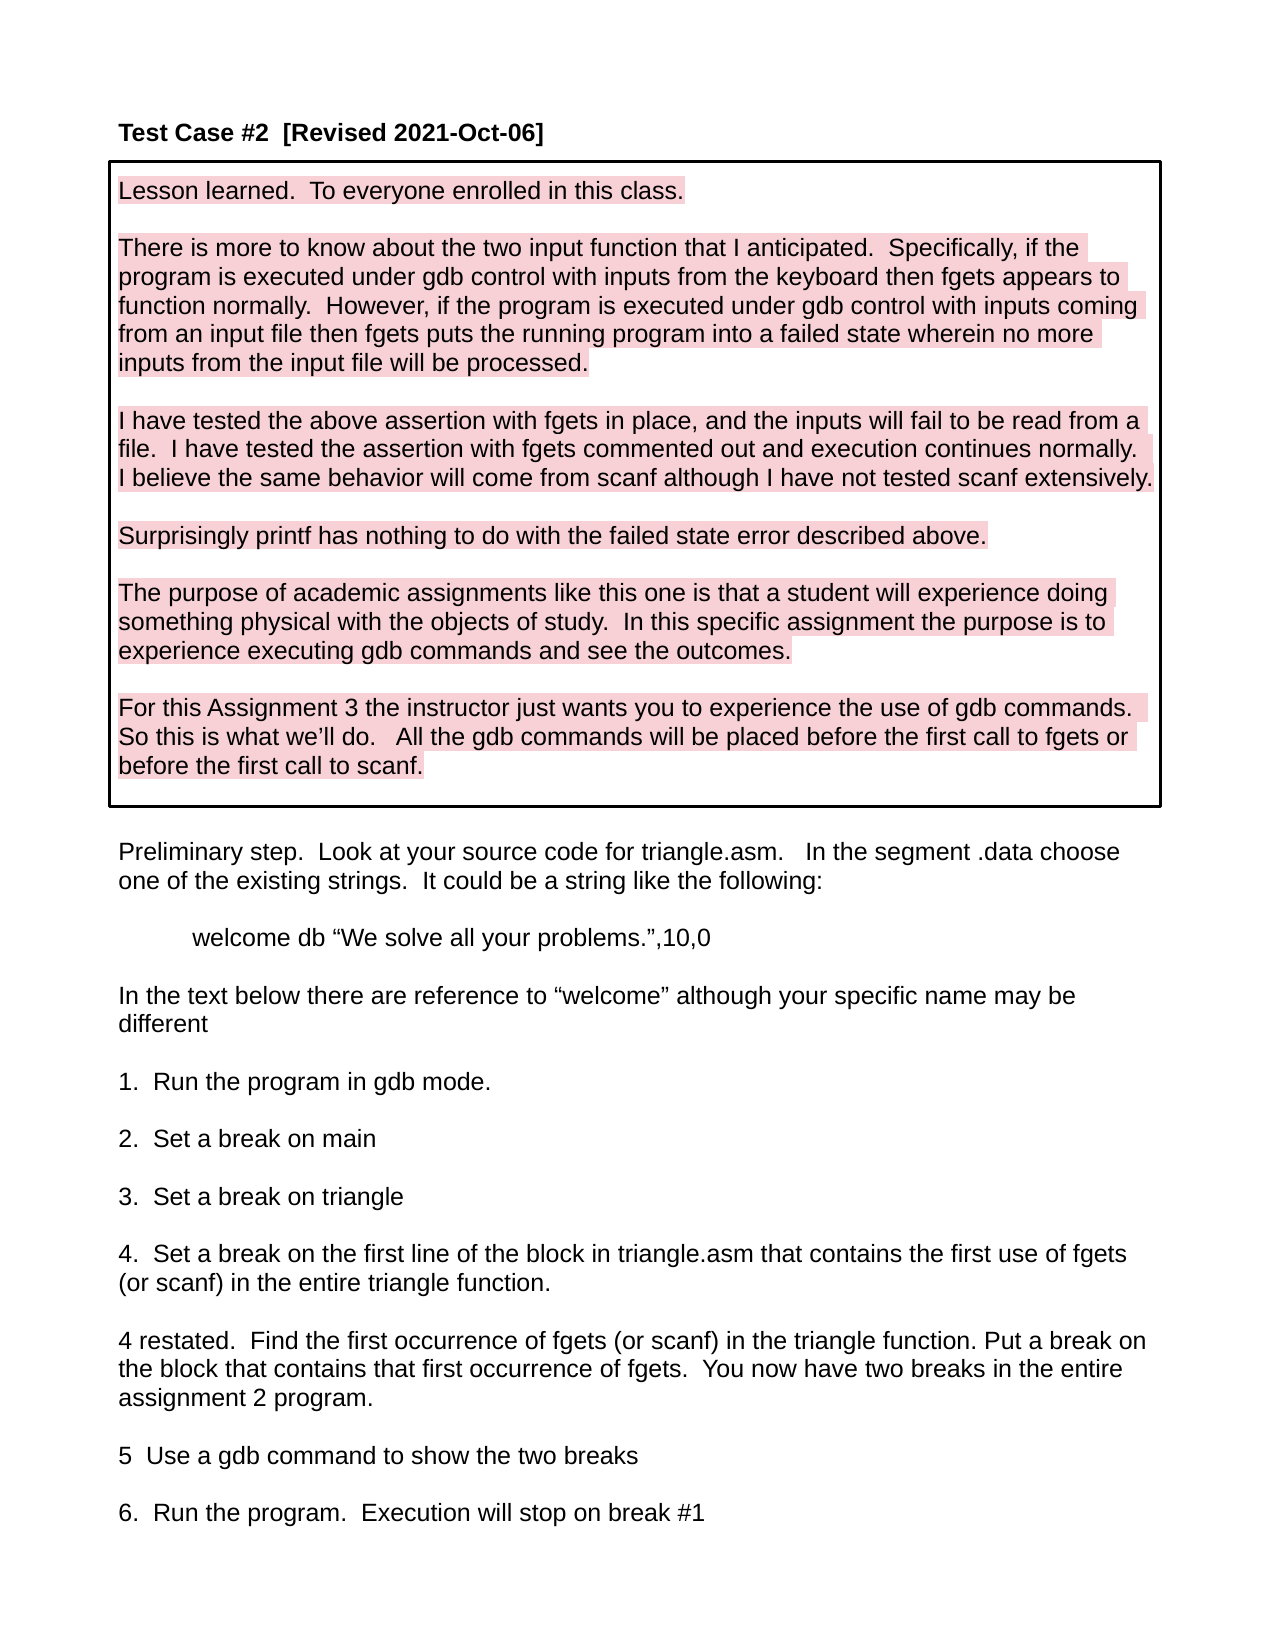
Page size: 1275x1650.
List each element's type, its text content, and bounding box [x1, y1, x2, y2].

text In the text below there are reference to “welcome” although your specific name may be different [118, 981, 1157, 1038]
text 5 Use a gdb command to show the two breaks [118, 1441, 1157, 1469]
text Test Case #2 [Revised 2021-Oct-06] [118, 118, 1157, 147]
text welcome db “We solve all your problems.”,10,0 [118, 923, 1157, 952]
text 6. Run the program. Execution will stop on break #1 [118, 1498, 1157, 1527]
text For this Assignment 3 the instructor just wants you to experience the use of gdb commands. So this is what we’ll do. All the gdb commands will be placed before the first call to fgets or before the first call to scanf. [118, 693, 1157, 779]
text There is more to know about the two input function that I anticipated. Specifically, if the program is executed under gdb control with inputs from the keyboard then fgets appears to function normally. However, if the program is executed under gdb control with inputs coming from an input file then fgets puts the running program into a failed state wherein no more inputs from the input file will be processed. [118, 233, 1157, 377]
text Preliminary step. Look at your source code for triangle.asm. In the segment .data choose one of the existing strings. It could be a string like the following: [118, 837, 1157, 894]
text Surprisingly printf has nothing to do with the failed state error described above. [118, 521, 1157, 549]
text The purpose of academic assignments like this one is that a student will experience doing something physical with the objects of study. In this specific assignment the purpose is to experience executing gdb commands and see the outcomes. [118, 578, 1157, 664]
text I have tested the above assertion with fgets in place, and the inputs will fail to be read from a file. I have tested the assertion with fgets commented out and execution continues normally. I believe the same behavior will come from scanf although I have not tested scanf extensively. [118, 406, 1157, 492]
text 4 restated. Find the first occurrence of fgets (or scanf) in the triangle function. Put a break on the block that contains that first occurrence of fgets. You now have two breaks in the entire assignment 2 program. [118, 1326, 1157, 1412]
text 4. Set a break on the first line of the block in triangle.asm that contains the first use of fgets (or scanf) in the entire triangle function. [118, 1239, 1157, 1297]
text 2. Set a break on main [118, 1124, 1157, 1153]
text 3. Set a break on triangle [118, 1182, 1157, 1211]
text 1. Run the program in gdb mode. [118, 1067, 1157, 1096]
text Lesson learned. To everyone enrolled in this class. [118, 176, 1157, 204]
